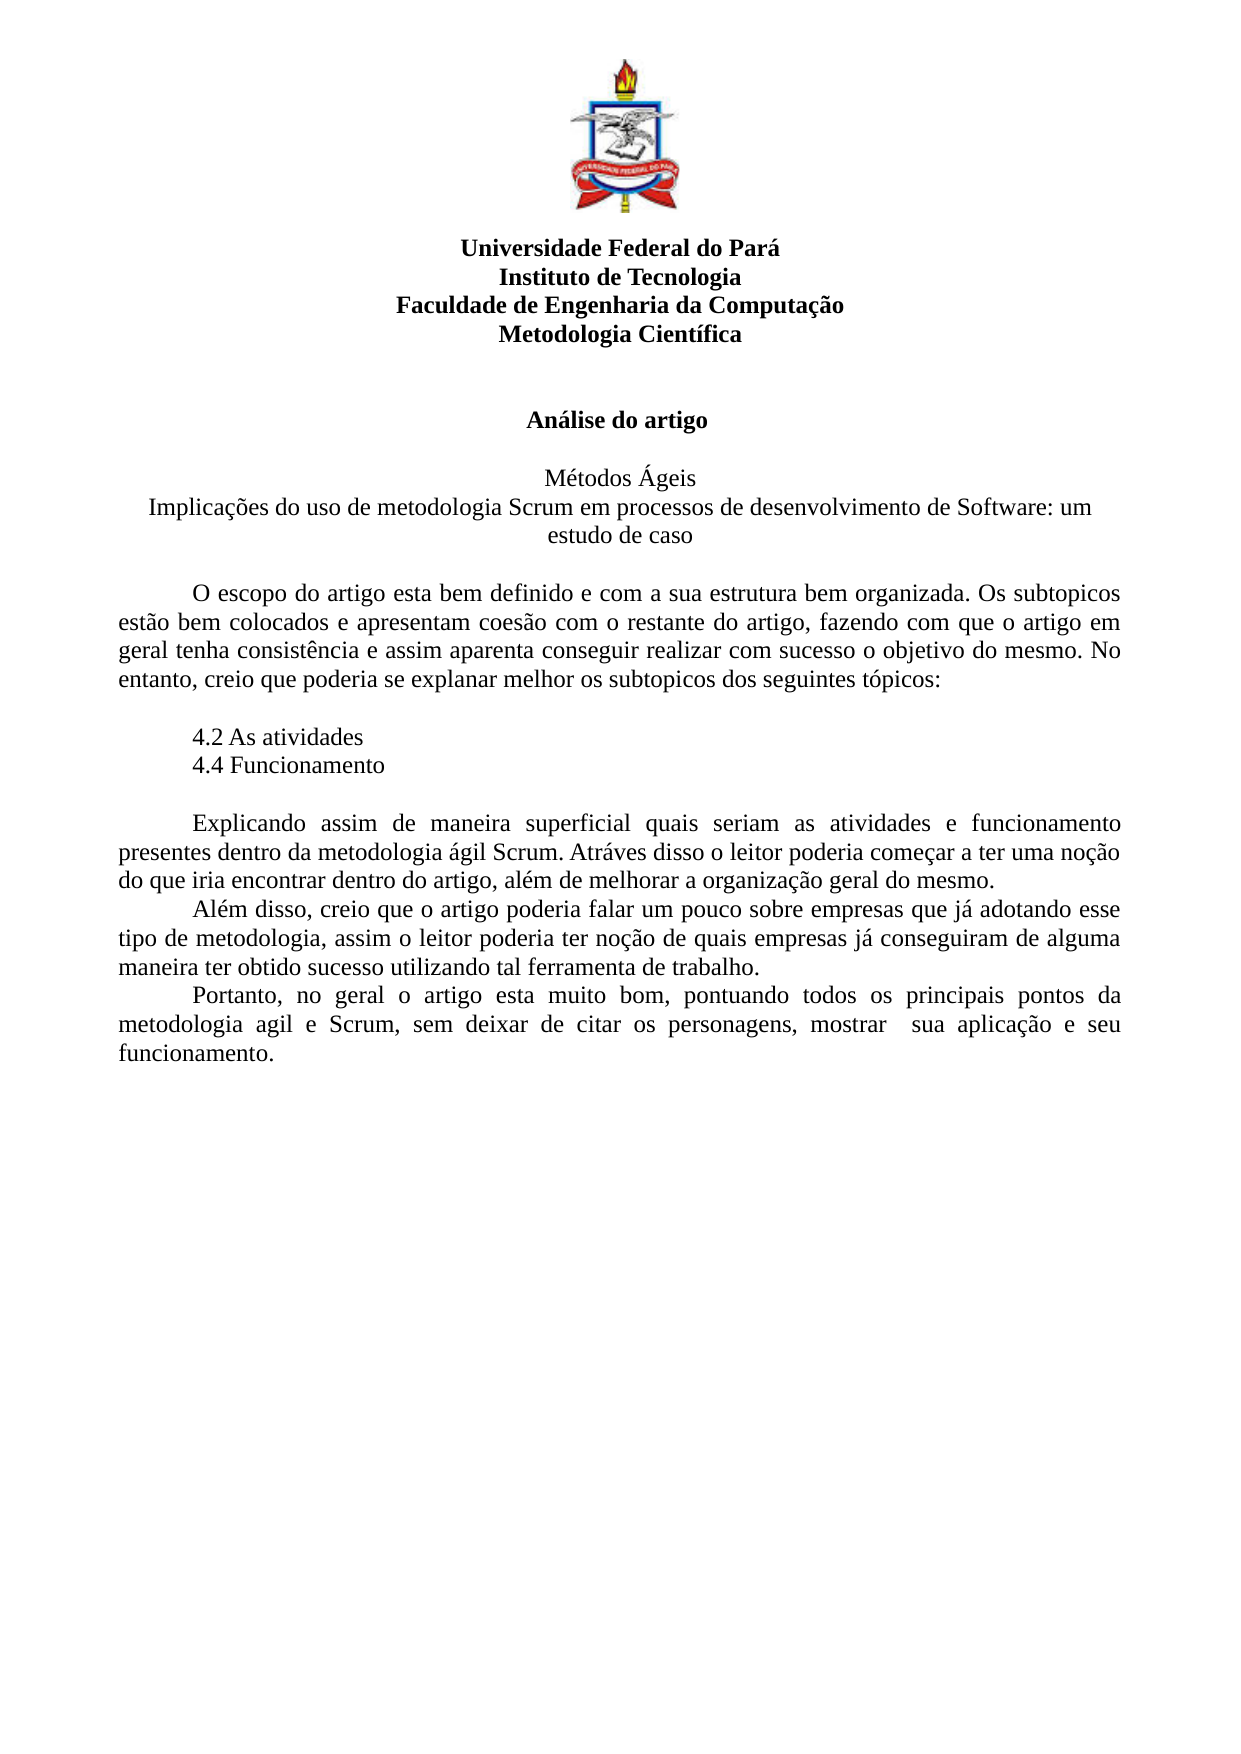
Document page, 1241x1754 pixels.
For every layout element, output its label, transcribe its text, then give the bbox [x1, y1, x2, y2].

text Portanto, no geral o artigo esta muito bom, pontuando todos os principais pontos da metodologia agil e Scrum, sem deixar de citar os personagens, mostrar sua aplicação e seu funcionamento. [118, 981, 1122, 1067]
text 4.2 As atividades [118, 722, 1122, 751]
text Instituto de Tecnologia [118, 262, 1122, 291]
text 4.4 Funcionamento [118, 751, 1122, 779]
text Metodologia Científica [118, 319, 1122, 348]
text O escopo do artigo esta bem definido e com a sua estrutura bem organizada. Os subtopicos estão bem colocados e apresentam coesão com o restante do artigo, fazendo com que o artigo em geral tenha consistência e assim aparenta conseguir realizar com sucesso o objetivo do mesmo. No entanto, creio que poderia se explanar melhor os subtopicos dos seguintes tópicos: [118, 578, 1122, 693]
text Explicando assim de maneira superficial quais seriam as atividades e funcionamento presentes dentro da metodologia ágil Scrum. Atráves disso o leitor poderia começar a ter uma noção do que iria encontrar dentro do artigo, além de melhorar a organização geral do mesmo. [118, 808, 1122, 894]
picture [570, 59, 680, 213]
text Implicações do uso de metodologia Scrum em processos de desenvolvimento de Software: um estudo de caso [118, 492, 1122, 549]
text Faculdade de Engenharia da Computação [118, 291, 1122, 319]
text Universidade Federal do Pará [118, 233, 1122, 262]
text Análise do artigo [118, 406, 1122, 434]
text Além disso, creio que o artigo poderia falar um pouco sobre empresas que já adotando esse tipo de metodologia, assim o leitor poderia ter noção de quais empresas já conseguiram de alguma maneira ter obtido sucesso utilizando tal ferramenta de trabalho. [118, 894, 1122, 981]
text Métodos Ágeis [118, 463, 1122, 492]
